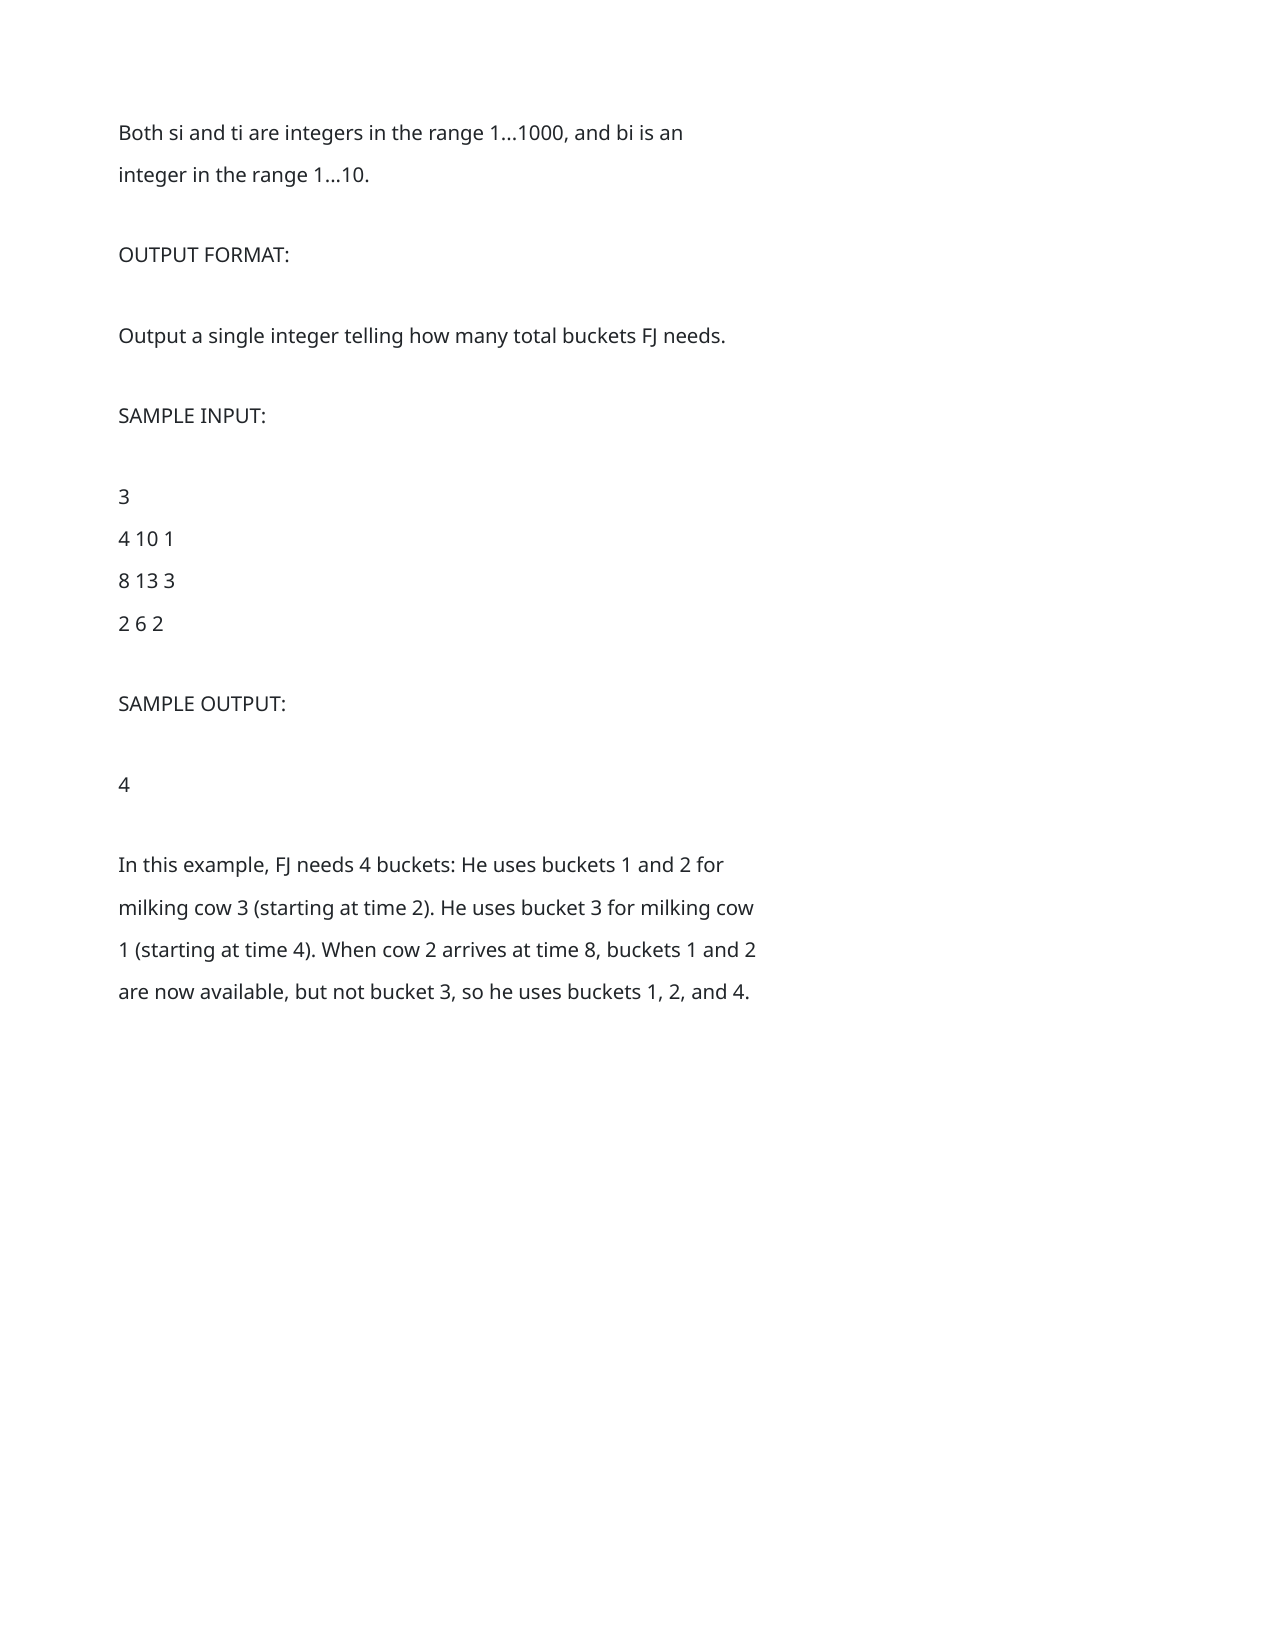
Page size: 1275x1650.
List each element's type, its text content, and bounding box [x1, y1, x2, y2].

text are now available, but not bucket 3, so he uses buckets 1, 2, and 4. [118, 978, 1157, 1006]
text SAMPLE OUTPUT: [118, 690, 1157, 718]
text Both si and ti are integers in the range 1...1000, and bi is an [118, 118, 1157, 146]
text SAMPLE INPUT: [118, 402, 1157, 430]
text 8 13 3 [118, 567, 1157, 595]
text 2 6 2 [118, 609, 1157, 637]
text integer in the range 1...10. [118, 160, 1157, 188]
text 4 [118, 770, 1157, 798]
text 3 [118, 482, 1157, 510]
text 1 (starting at time 4). When cow 2 arrives at time 8, buckets 1 and 2 [118, 936, 1157, 963]
text Output a single integer telling how many total buckets FJ needs. [118, 321, 1157, 349]
text milking cow 3 (starting at time 2). He uses bucket 3 for milking cow [118, 893, 1157, 921]
text 4 10 1 [118, 525, 1157, 552]
text In this example, FJ needs 4 buckets: He uses buckets 1 and 2 for [118, 851, 1157, 879]
text OUTPUT FORMAT: [118, 241, 1157, 269]
